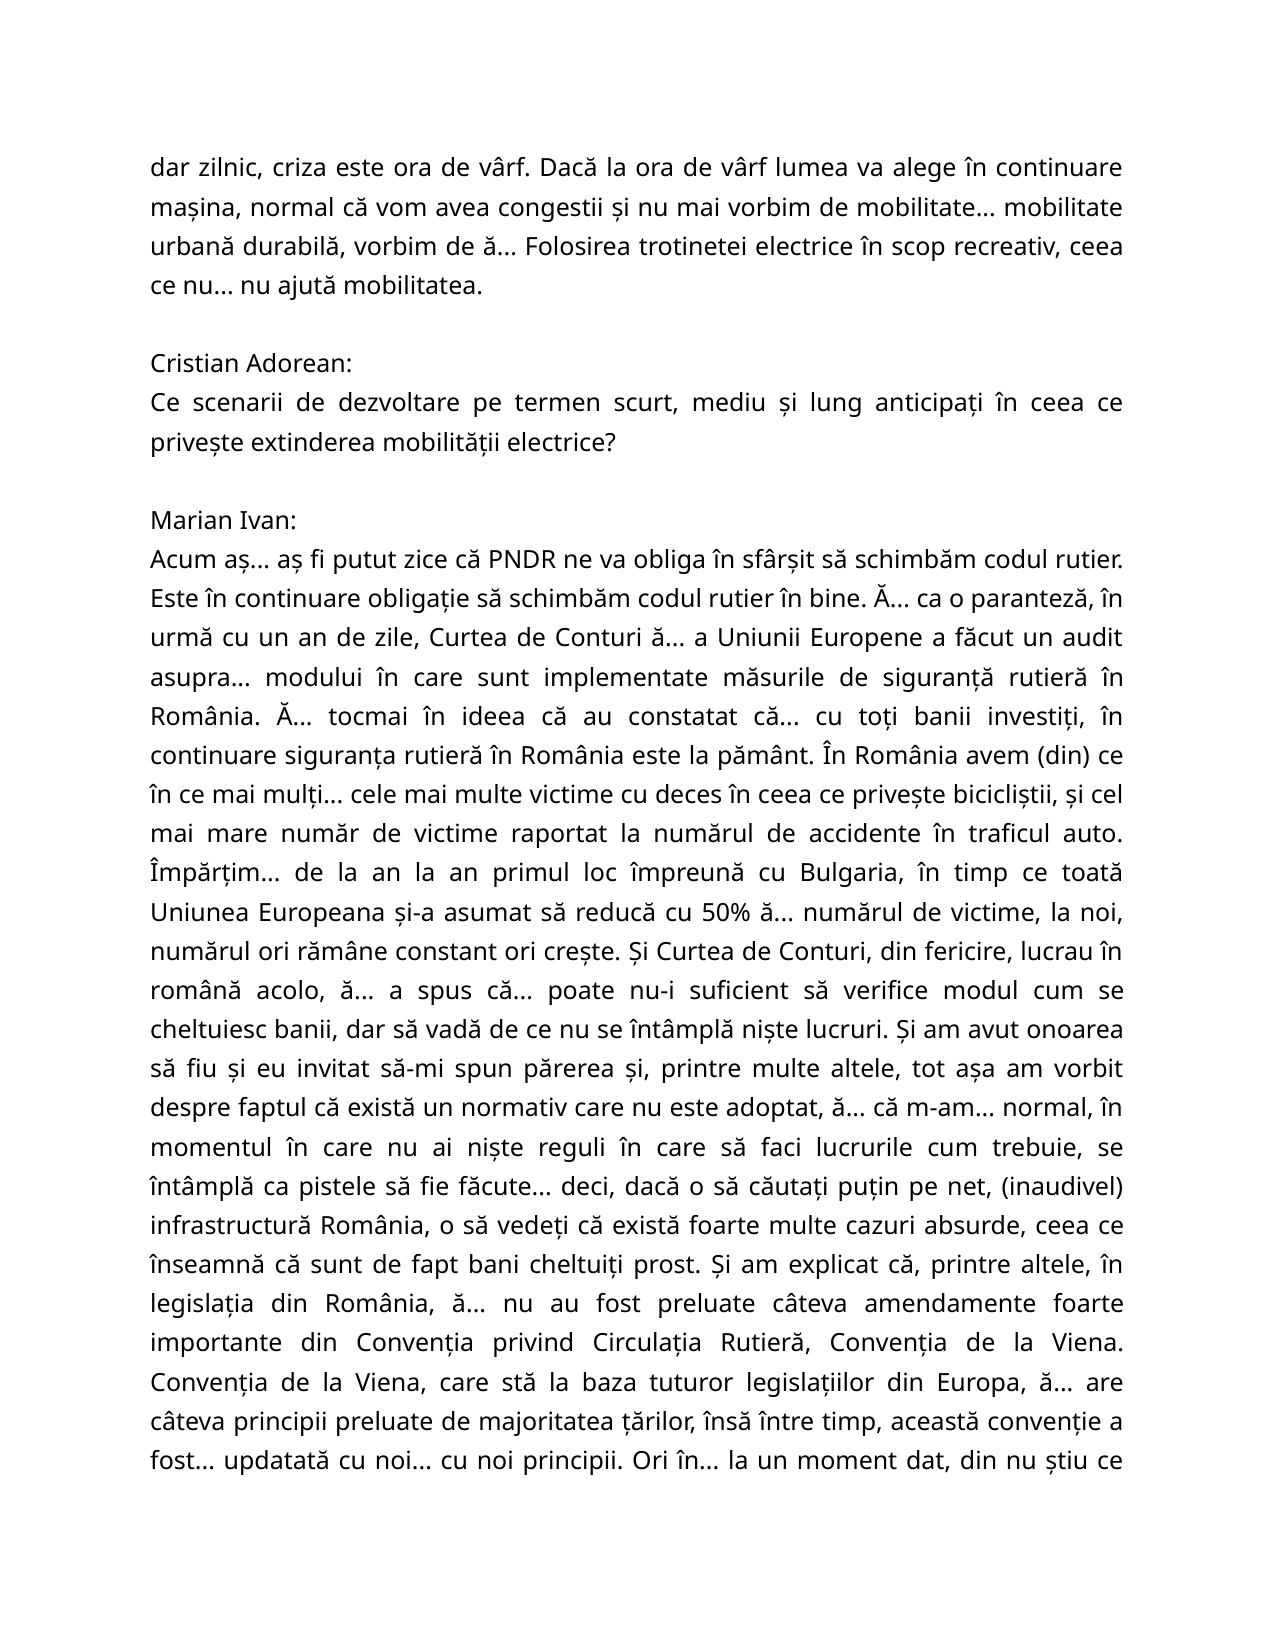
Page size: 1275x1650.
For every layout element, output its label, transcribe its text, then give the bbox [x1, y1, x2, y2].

text Ce scenarii de dezvoltare pe termen scurt, mediu și lung anticipați în ceea ce privește extinderea mobilității electrice? [150, 385, 1125, 458]
text Acum aș... aș fi putut zice că PNDR ne va obliga în sfârșit să schimbăm codul rutier. Este în continuare obligație să schimbăm codul rutier în bine. Ă... ca o paranteză, în urmă cu un an de zile, Curtea de Conturi ă... a Uniunii Europene a făcut un audit asupra... modului în care sunt implementate măsurile de siguranță rutieră în România. Ă... tocmai în ideea că au constatat că... cu toți banii investiți, în continuare siguranța rutieră în România este la pământ. În România avem (din) ce în ce mai mulți... cele mai multe victime cu deces în ceea ce privește bicicliștii, și cel mai mare număr de victime raportat la numărul de accidente în traficul auto. Împărțim... de la an la an primul loc împreună cu Bulgaria, în timp ce toată Uniunea Europeana și-a asumat să reducă cu 50% ă... numărul de victime, la noi, numărul ori rămâne constant ori crește. Și Curtea de Conturi, din fericire, lucrau în română acolo, ă... a spus că... poate nu-i suficient să verifice modul cum se cheltuiesc banii, dar să vadă de ce nu se întâmplă niște lucruri. Și am avut onoarea să fiu și eu invitat să-mi spun părerea și, printre multe altele, tot așa am vorbit despre faptul că există un normativ care nu este adoptat, ă... că m-am... normal, în momentul în care nu ai niște reguli în care să faci lucrurile cum trebuie, se întâmplă ca pistele să fie făcute... deci, dacă o să căutați puțin pe net, (inaudivel) infrastructură România, o să vedeți că există foarte multe cazuri absurde, ceea ce înseamnă că sunt de fapt bani cheltuiți prost. Și am explicat că, printre altele, în legislația din România, ă... nu au fost preluate câteva amendamente foarte importante din Convenția privind Circulația Rutieră, Convenția de la Viena. Convenția de la Viena, care stă la baza tuturor legislațiilor din Europa, ă... are câteva principii preluate de majoritatea țărilor, însă între timp, această convenție a fost... updatată cu noi... cu noi principii. Ori în... la un moment dat, din nu știu ce [150, 542, 1125, 1477]
text dar zilnic, criza este ora de vârf. Dacă la ora de vârf lumea va alege în continuare mașina, normal că vom avea congestii și nu mai vorbim de mobilitate... mobilitate urbană durabilă, vorbim de ă... Folosirea trotinetei electrice în scop recreativ, ceea ce nu... nu ajută mobilitatea. [150, 150, 1125, 302]
text Cristian Adorean: [150, 346, 1125, 380]
text Marian Ivan: [150, 502, 1125, 537]
